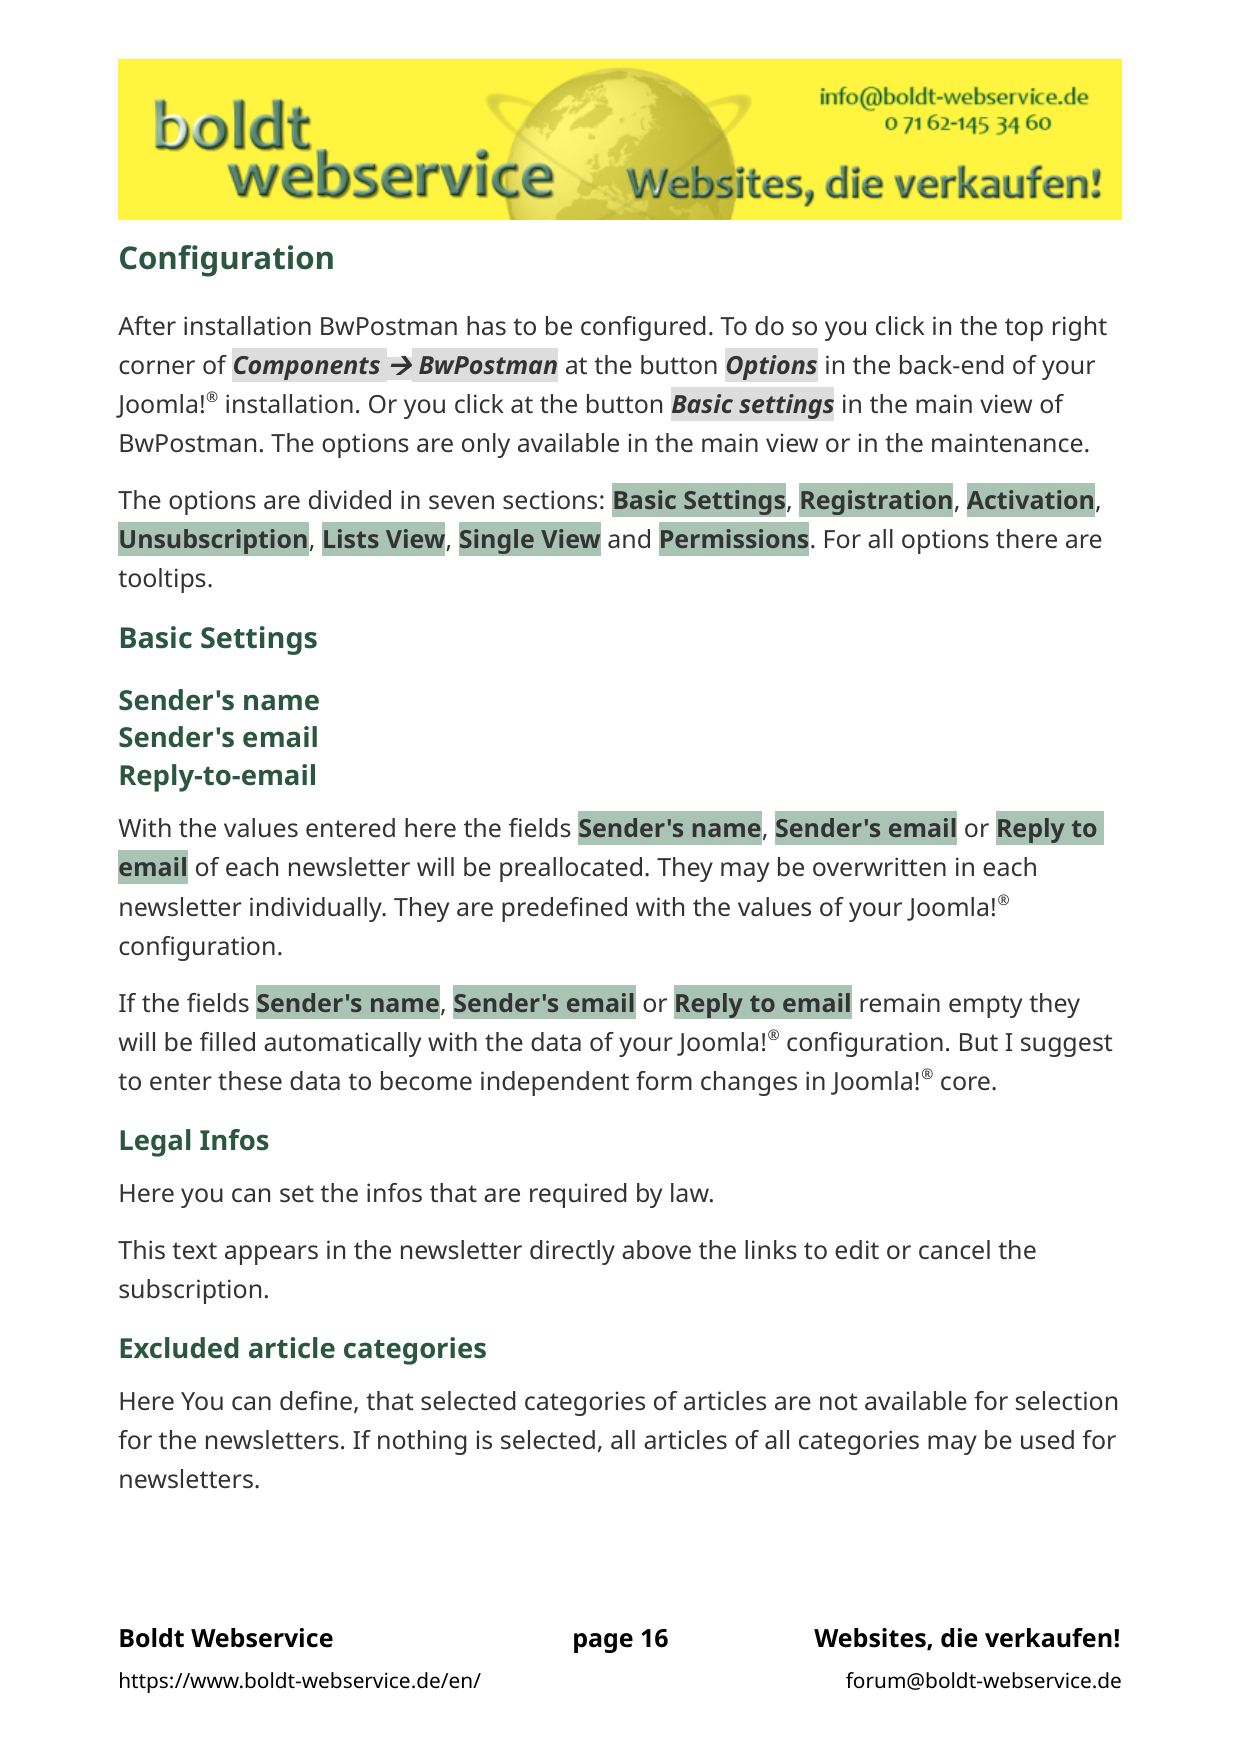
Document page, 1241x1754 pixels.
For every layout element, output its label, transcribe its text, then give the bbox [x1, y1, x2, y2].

text This text appears in the newsletter directly above the links to edit or cancel the subscription. [118, 1233, 1122, 1306]
picture [118, 59, 1123, 220]
subtitle Legal Infos [118, 1121, 1122, 1158]
text The options are divided in seven sections: Basic Settings, Registration, Activation, Unsubscription, Lists View, Single View and Permissions. For all options there are tooltips. [118, 483, 1122, 595]
subtitle Basic Settings [118, 618, 1122, 657]
text Here You can define, that selected categories of articles are not available for selection for the newsletters. If nothing is selected, all articles of all categories may be used for newsletters. [118, 1384, 1122, 1496]
subtitle Configuration [118, 236, 1122, 279]
text Here you can set the infos that are required by law. [118, 1176, 1122, 1210]
subtitle Sender's name Sender's email Reply-to-email [118, 681, 1122, 793]
subtitle Excluded article categories [118, 1329, 1122, 1366]
text With the values entered here the fields Sender's name, Sender's email or Reply to email of each newsletter will be preallocated. They may be overwritten in each newsletter individually. They are predefined with the values of your Joomla!® configuration. [118, 811, 1122, 962]
text After installation BwPostman has to be configured. To do so you click in the top right corner of Components  BwPostman at the button Options in the back-end of your Joomla!® installation. Or you click at the button Basic settings in the main view of BwPostman. The options are only available in the main view or in the maintenance. [118, 308, 1122, 460]
text If the fields Sender's name, Sender's email or Reply to email remain empty they will be filled automatically with the data of your Joomla!® configuration. But I suggest to enter these data to become independent form changes in Joomla!® core. [118, 985, 1122, 1098]
